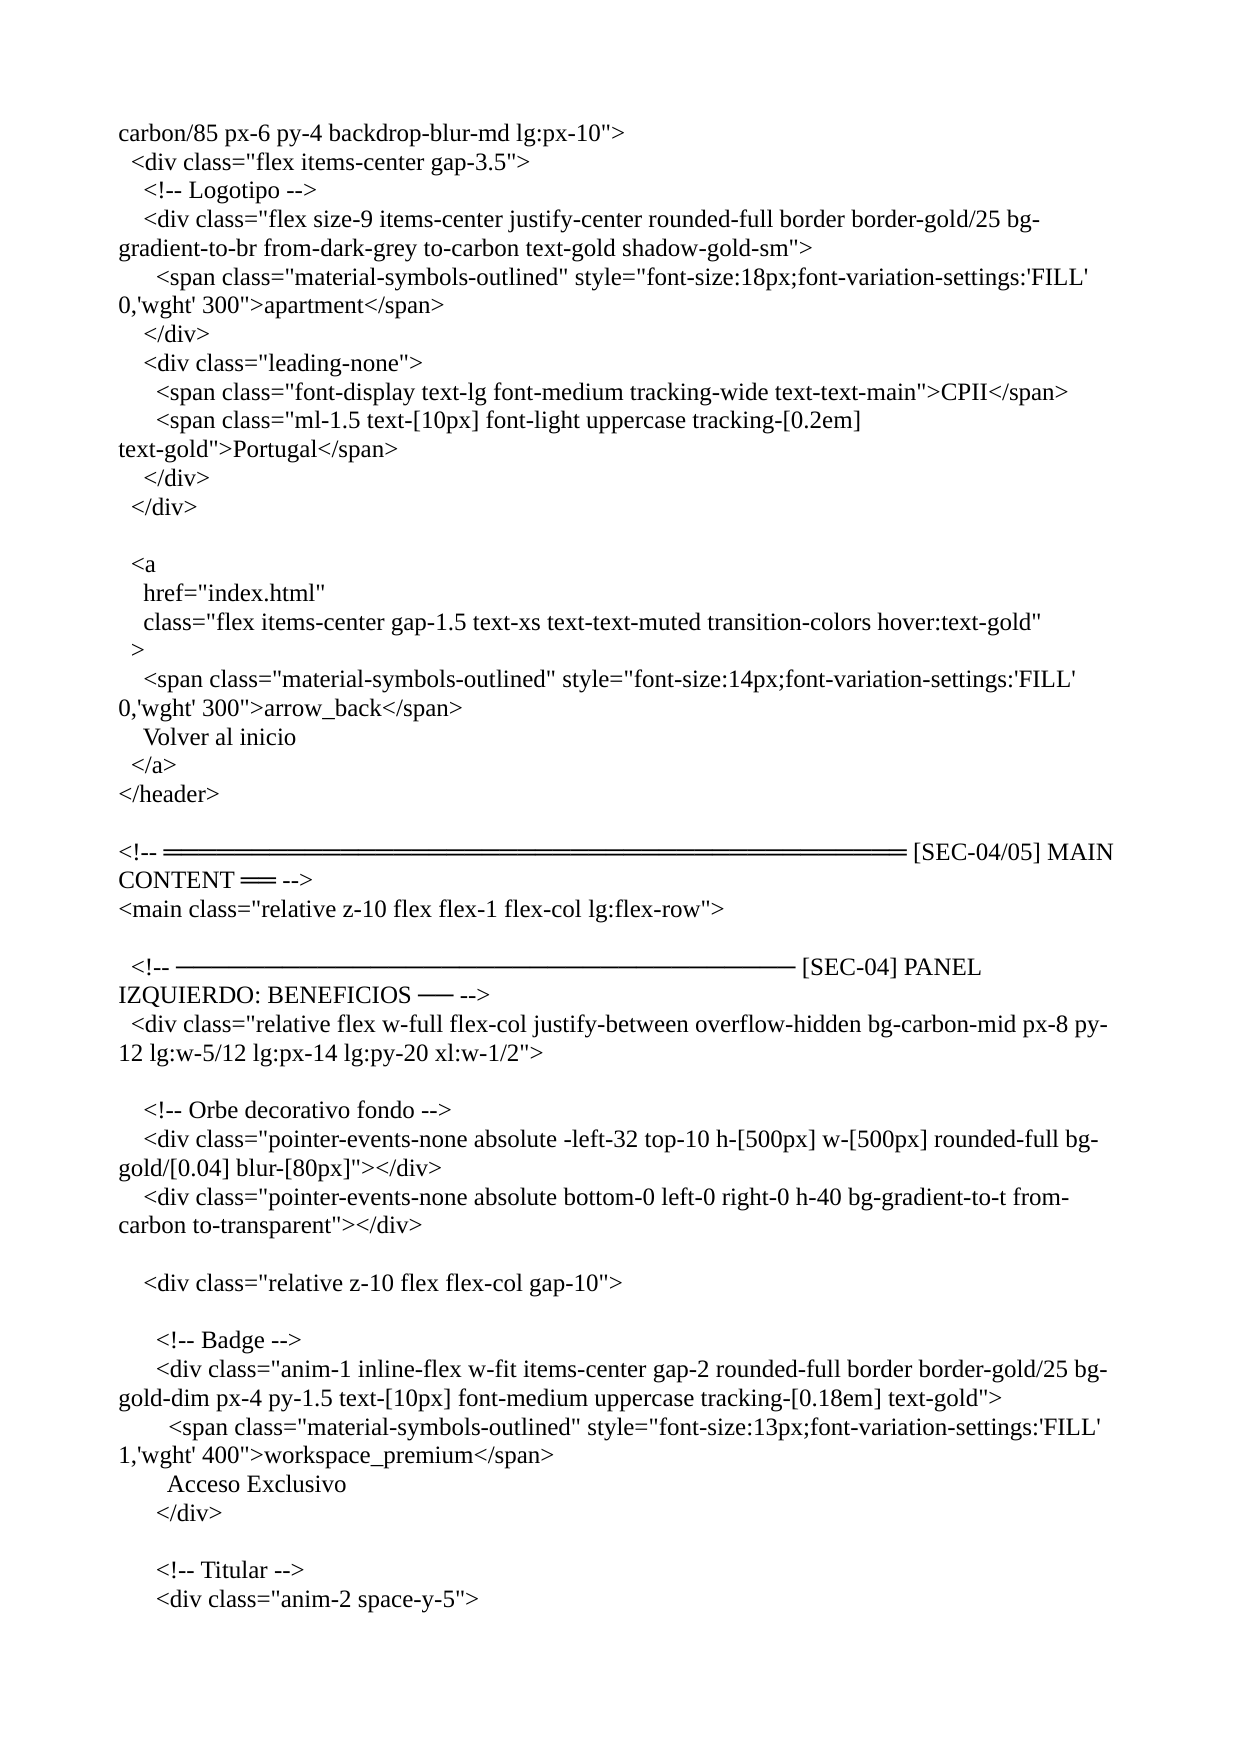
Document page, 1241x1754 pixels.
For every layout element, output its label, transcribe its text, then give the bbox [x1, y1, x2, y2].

table_cell carbon/85 px-6 py-4 backdrop-blur-md lg:px-10"> <div class="flex items-center gap-3.5"> <!-- Logotipo --> <div class="flex size-9 items-center justify-center rounded-full border border-gold/25 bg-gradient-to-br from-dark-grey to-carbon text-gold shadow-gold-sm"> <span class="material-symbols-outlined" style="font-size:18px;font-variation-settings:'FILL' 0,'wght' 300">apartment</span> </div> <div class="leading-none"> <span class="font-display text-lg font-medium tracking-wide text-text-main">CPII</span> <span class="ml-1.5 text-[10px] font-light uppercase tracking-[0.2em] text-gold">Portugal</span> </div> </div> <a href="index.html" class="flex items-center gap-1.5 text-xs text-text-muted transition-colors hover:text-gold" > <span class="material-symbols-outlined" style="font-size:14px;font-variation-settings:'FILL' 0,'wght' 300">arrow_back</span> Volver al inicio </a> </header> <!-- ══════════════════════════════════════════ [SEC-04/05] MAIN CONTENT ══ --> <main class="relative z-10 flex flex-1 flex-col lg:flex-row"> <!-- ─────────────────────────────────── [SEC-04] PANEL IZQUIERDO: BENEFICIOS ── --> <div class="relative flex w-full flex-col justify-between overflow-hidden bg-carbon-mid px-8 py-12 lg:w-5/12 lg:px-14 lg:py-20 xl:w-1/2"> <!-- Orbe decorativo fondo --> <div class="pointer-events-none absolute -left-32 top-10 h-[500px] w-[500px] rounded-full bg-gold/[0.04] blur-[80px]"></div> <div class="pointer-events-none absolute bottom-0 left-0 right-0 h-40 bg-gradient-to-t from-carbon to-transparent"></div> <div class="relative z-10 flex flex-col gap-10"> <!-- Badge --> <div class="anim-1 inline-flex w-fit items-center gap-2 rounded-full border border-gold/25 bg-gold-dim px-4 py-1.5 text-[10px] font-medium uppercase tracking-[0.18em] text-gold"> <span class="material-symbols-outlined" style="font-size:13px;font-variation-settings:'FILL' 1,'wght' 400">workspace_premium</span> Acceso Exclusivo </div> <!-- Titular --> <div class="anim-2 space-y-5"> [118, 118, 1122, 1613]
